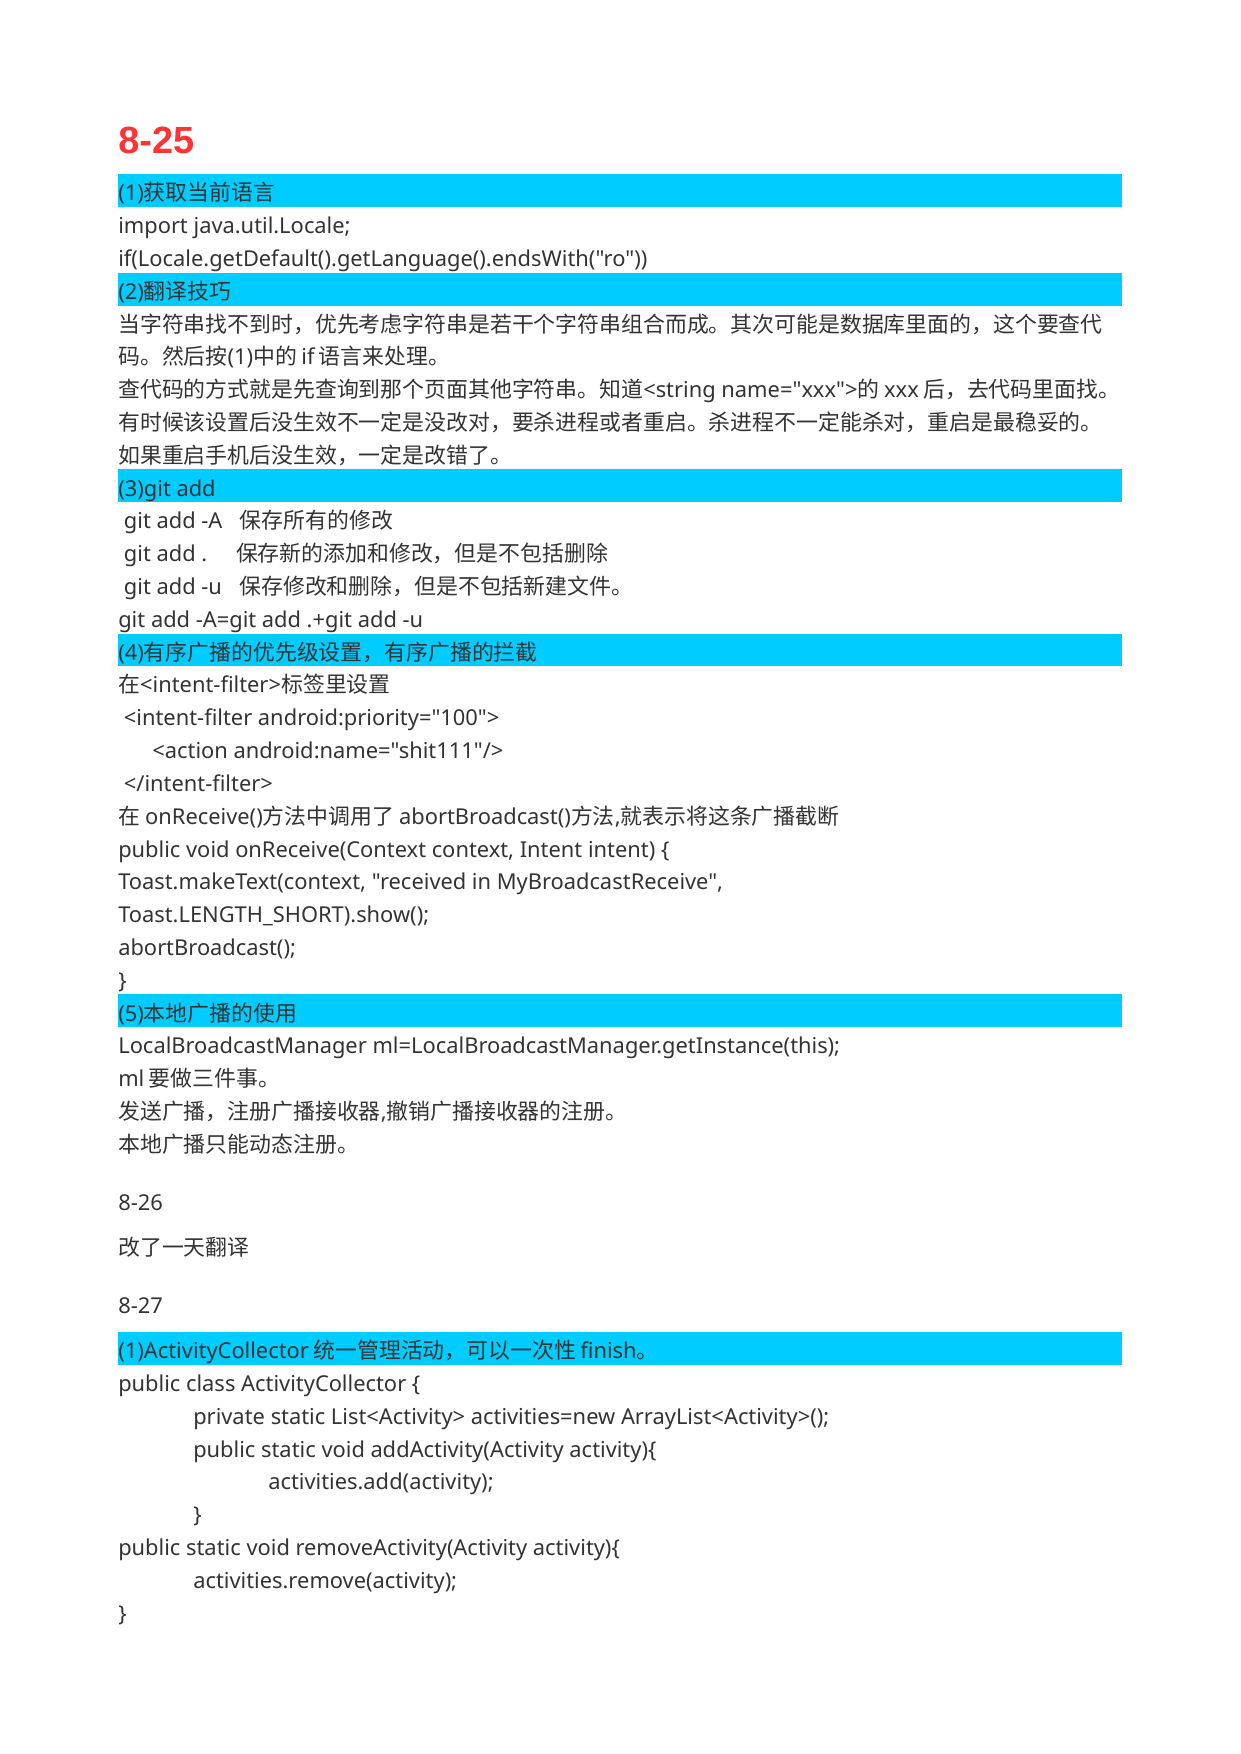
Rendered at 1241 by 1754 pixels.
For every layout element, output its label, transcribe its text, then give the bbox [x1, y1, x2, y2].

text } [118, 1496, 1122, 1529]
text 有时候该设置后没生效不一定是没改对，要杀进程或者重启。杀进程不一定能杀对，重启是最稳妥的。如果重启手机后没生效，一定是改错了。 [118, 404, 1122, 469]
text 发送广播，注册广播接收器,撤销广播接收器的注册。 [118, 1093, 1122, 1126]
text import java.util.Locale; [118, 207, 1122, 240]
text (1)获取当前语言 [118, 174, 1122, 207]
text private static List<Activity> activities=new ArrayList<Activity>(); [118, 1398, 1122, 1431]
text activities.add(activity); [118, 1463, 1122, 1496]
text git add -u 保存修改和删除，但是不包括新建文件。 [118, 568, 1122, 601]
text if(Locale.getDefault().getLanguage().endsWith("ro")) [118, 240, 1122, 273]
text git add -A=git add .+git add -u [118, 601, 1122, 634]
text LocalBroadcastManager ml=LocalBroadcastManager.getInstance(this); [118, 1027, 1122, 1060]
text } [118, 1594, 1122, 1627]
text activities.remove(activity); [118, 1562, 1122, 1594]
text git add . 保存新的添加和修改，但是不包括删除 [118, 535, 1122, 568]
text 改了一天翻译 [118, 1229, 1122, 1262]
text 在<intent-filter>标签里设置 [118, 666, 1122, 699]
text public class ActivityCollector { [118, 1365, 1122, 1398]
text 查代码的方式就是先查询到那个页面其他字符串。知道<string name="xxx">的xxx后，去代码里面找。 [118, 371, 1122, 404]
text (4)有序广播的优先级设置，有序广播的拦截 [118, 634, 1122, 666]
text (2)翻译技巧 [118, 273, 1122, 306]
text (1)ActivityCollector统一管理活动，可以一次性finish。 [118, 1332, 1122, 1365]
text 本地广播只能动态注册。 [118, 1126, 1122, 1159]
subtitle 8-27 [118, 1287, 1122, 1319]
subtitle 8-26 [118, 1184, 1122, 1216]
text public void onReceive(Context context, Intent intent) { [118, 831, 1122, 863]
text abortBroadcast(); [118, 929, 1122, 962]
text public static void addActivity(Activity activity){ [118, 1431, 1122, 1463]
text 在 onReceive()方法中调用了 abortBroadcast()方法,就表示将这条广播截断 [118, 798, 1122, 831]
text ml要做三件事。 [118, 1060, 1122, 1093]
text public static void removeActivity(Activity activity){ [118, 1529, 1122, 1562]
text <action android:name="shit111"/> [118, 732, 1122, 765]
text (5)本地广播的使用 [118, 994, 1122, 1027]
text 当字符串找不到时，优先考虑字符串是若干个字符串组合而成。其次可能是数据库里面的，这个要查代码。然后按(1)中的if语言来处理。 [118, 306, 1122, 371]
text git add -A 保存所有的修改 [118, 502, 1122, 535]
text Toast.makeText(context, "received in MyBroadcastReceive", [118, 863, 1122, 896]
text <intent-filter android:priority="100"> [118, 699, 1122, 732]
text Toast.LENGTH_SHORT).show(); [118, 896, 1122, 929]
text (3)git add [118, 469, 1122, 502]
subtitle 8-25 [118, 118, 1122, 162]
text </intent-filter> [118, 765, 1122, 798]
text } [118, 962, 1122, 994]
